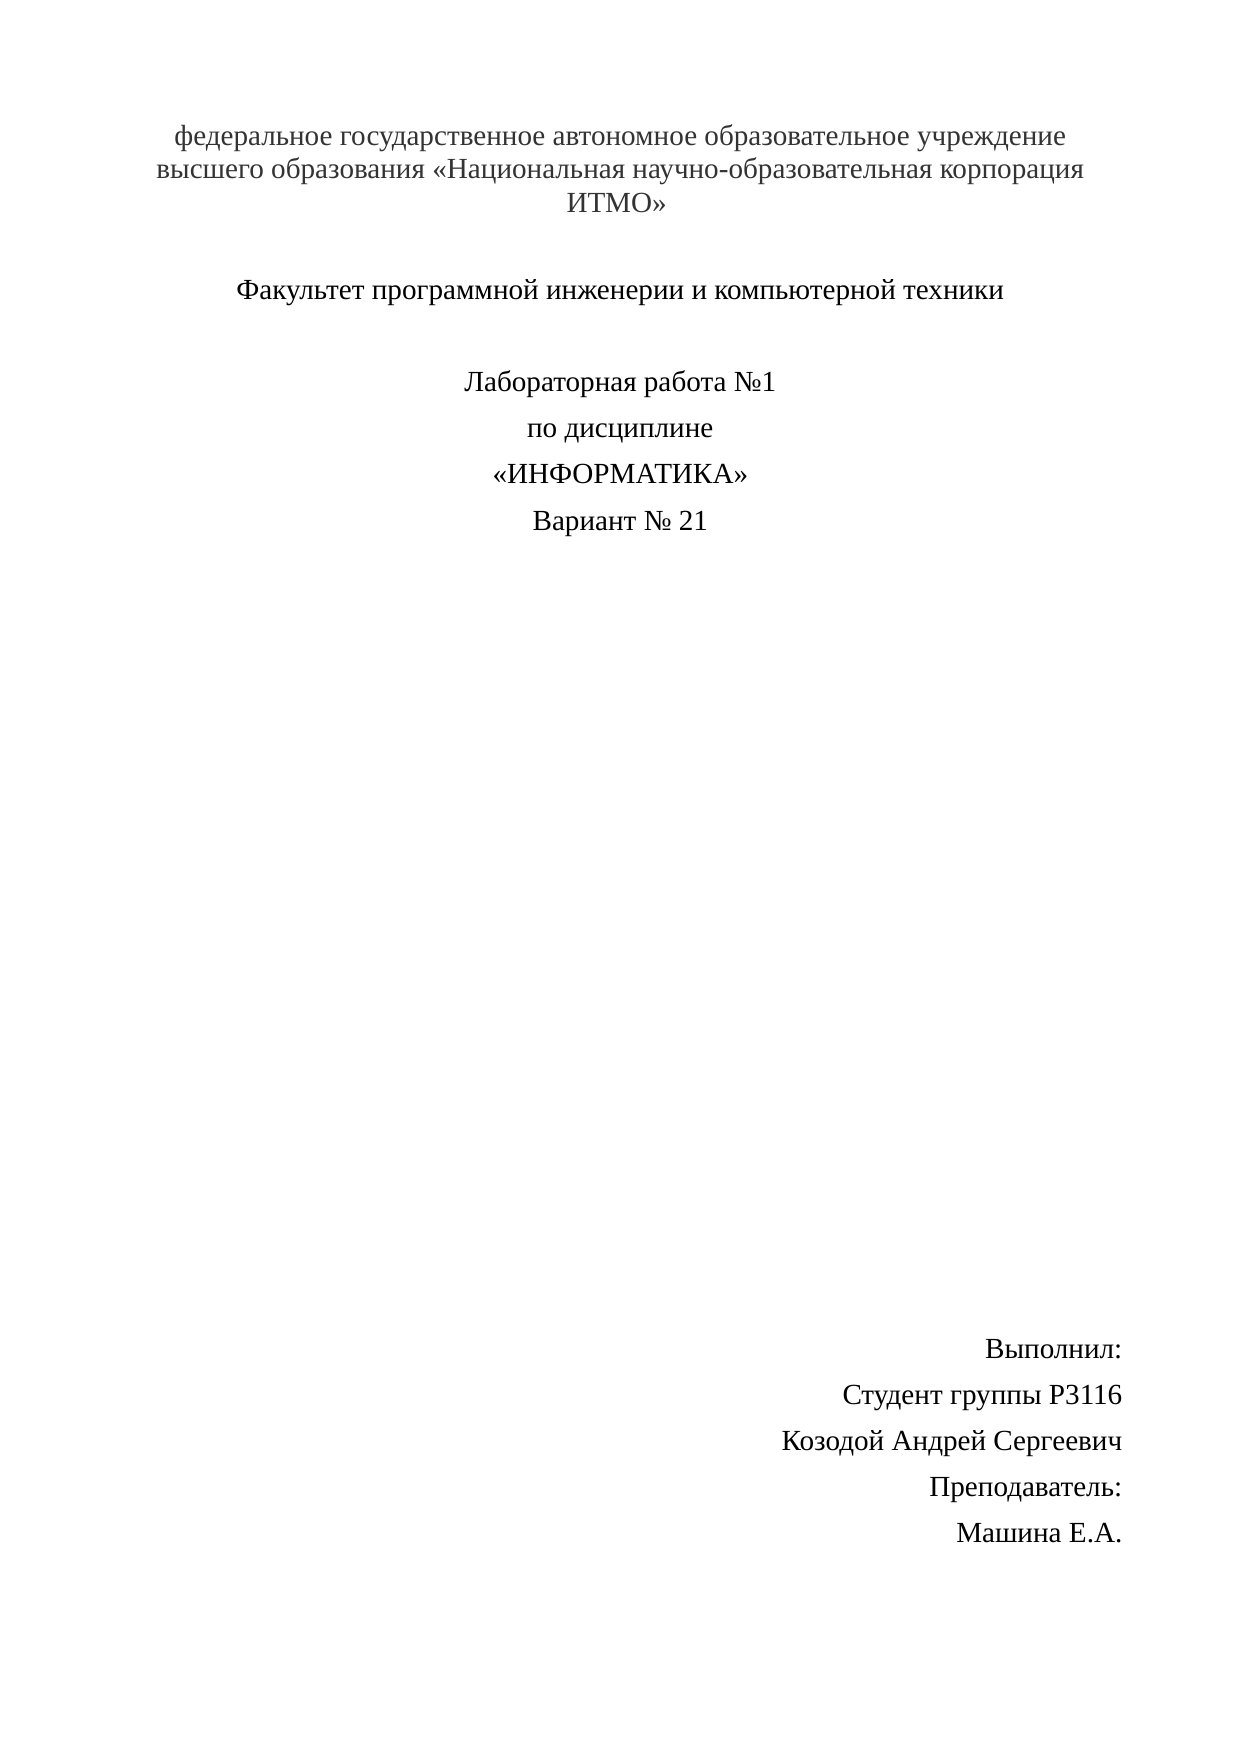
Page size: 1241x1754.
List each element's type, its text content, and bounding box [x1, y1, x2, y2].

text Лабораторная работа №1 [118, 364, 1122, 398]
text «ИНФОРМАТИКА» [118, 457, 1122, 490]
text Студент группы P3116 [118, 1377, 1122, 1411]
text по дисциплине [118, 411, 1122, 444]
text Факультет программной инженерии и компьютерной техники [118, 272, 1122, 306]
text Вариант № 21 [118, 503, 1122, 536]
text Преподаватель: [118, 1469, 1122, 1503]
text Машина Е.А. [118, 1516, 1122, 1549]
text федеральное государственное автономное образовательное учреждение высшего образования «Национальная научно-образовательная корпорация ИТМО» [118, 118, 1122, 219]
text Выполнил: [118, 1331, 1122, 1365]
text Козодой Андрей Сергеевич [118, 1423, 1122, 1457]
